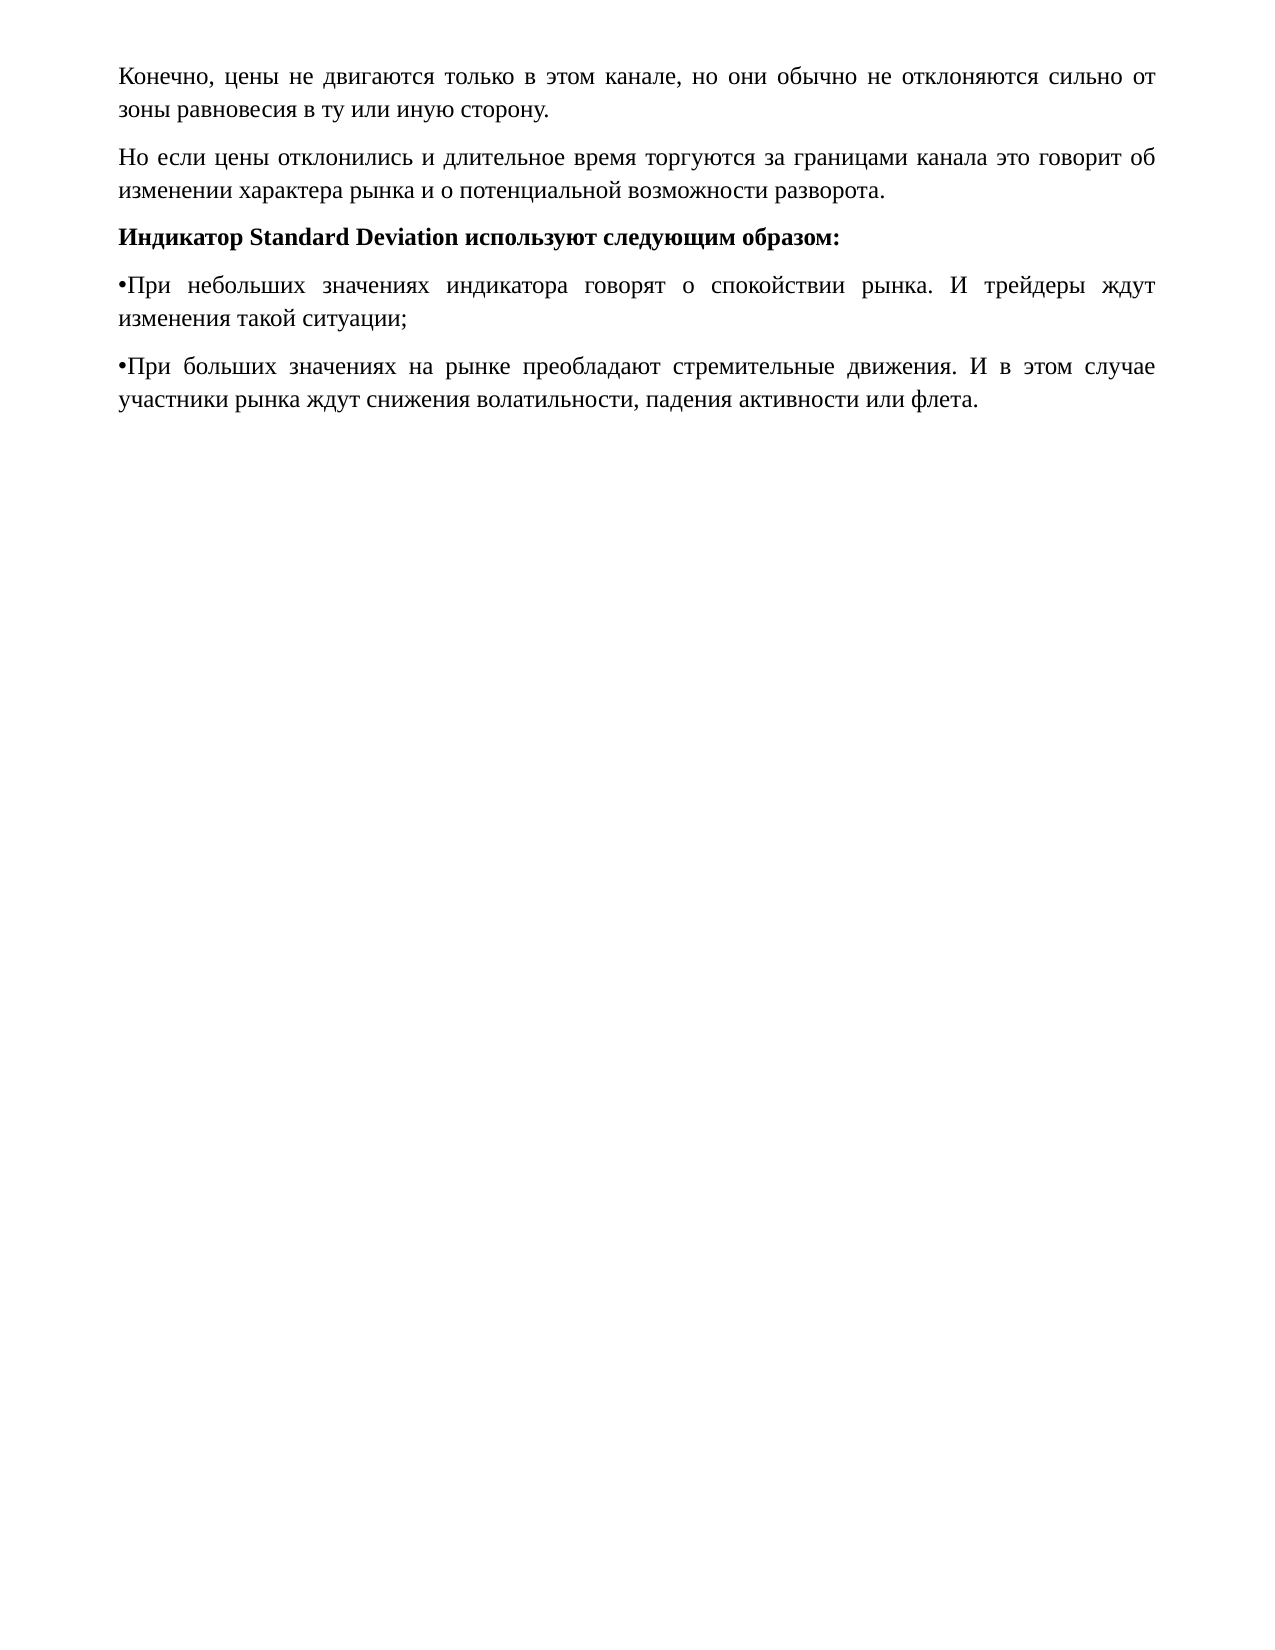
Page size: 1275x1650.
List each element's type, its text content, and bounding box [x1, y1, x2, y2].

list При больших значениях на рынке преобладают стремительные движения. И в этом случае участники рынка ждут снижения волатильности, падения активности или флета. [118, 351, 1157, 412]
text Но если цены отклонились и длительное время торгуются за границами канала это говорит об изменении характера рынка и о потенциальной возможности разворота. [118, 142, 1157, 204]
text Конечно, цены не двигаются только в этом канале, но они обычно не отклоняются сильно от зоны равновесия в ту или иную сторону. [118, 61, 1157, 123]
text Индикатор Standard Deviation используют следующим образом: [118, 222, 1157, 251]
list При небольших значениях индикатора говорят о спокойствии рынка. И трейдеры ждут изменения такой ситуации; [118, 270, 1157, 332]
